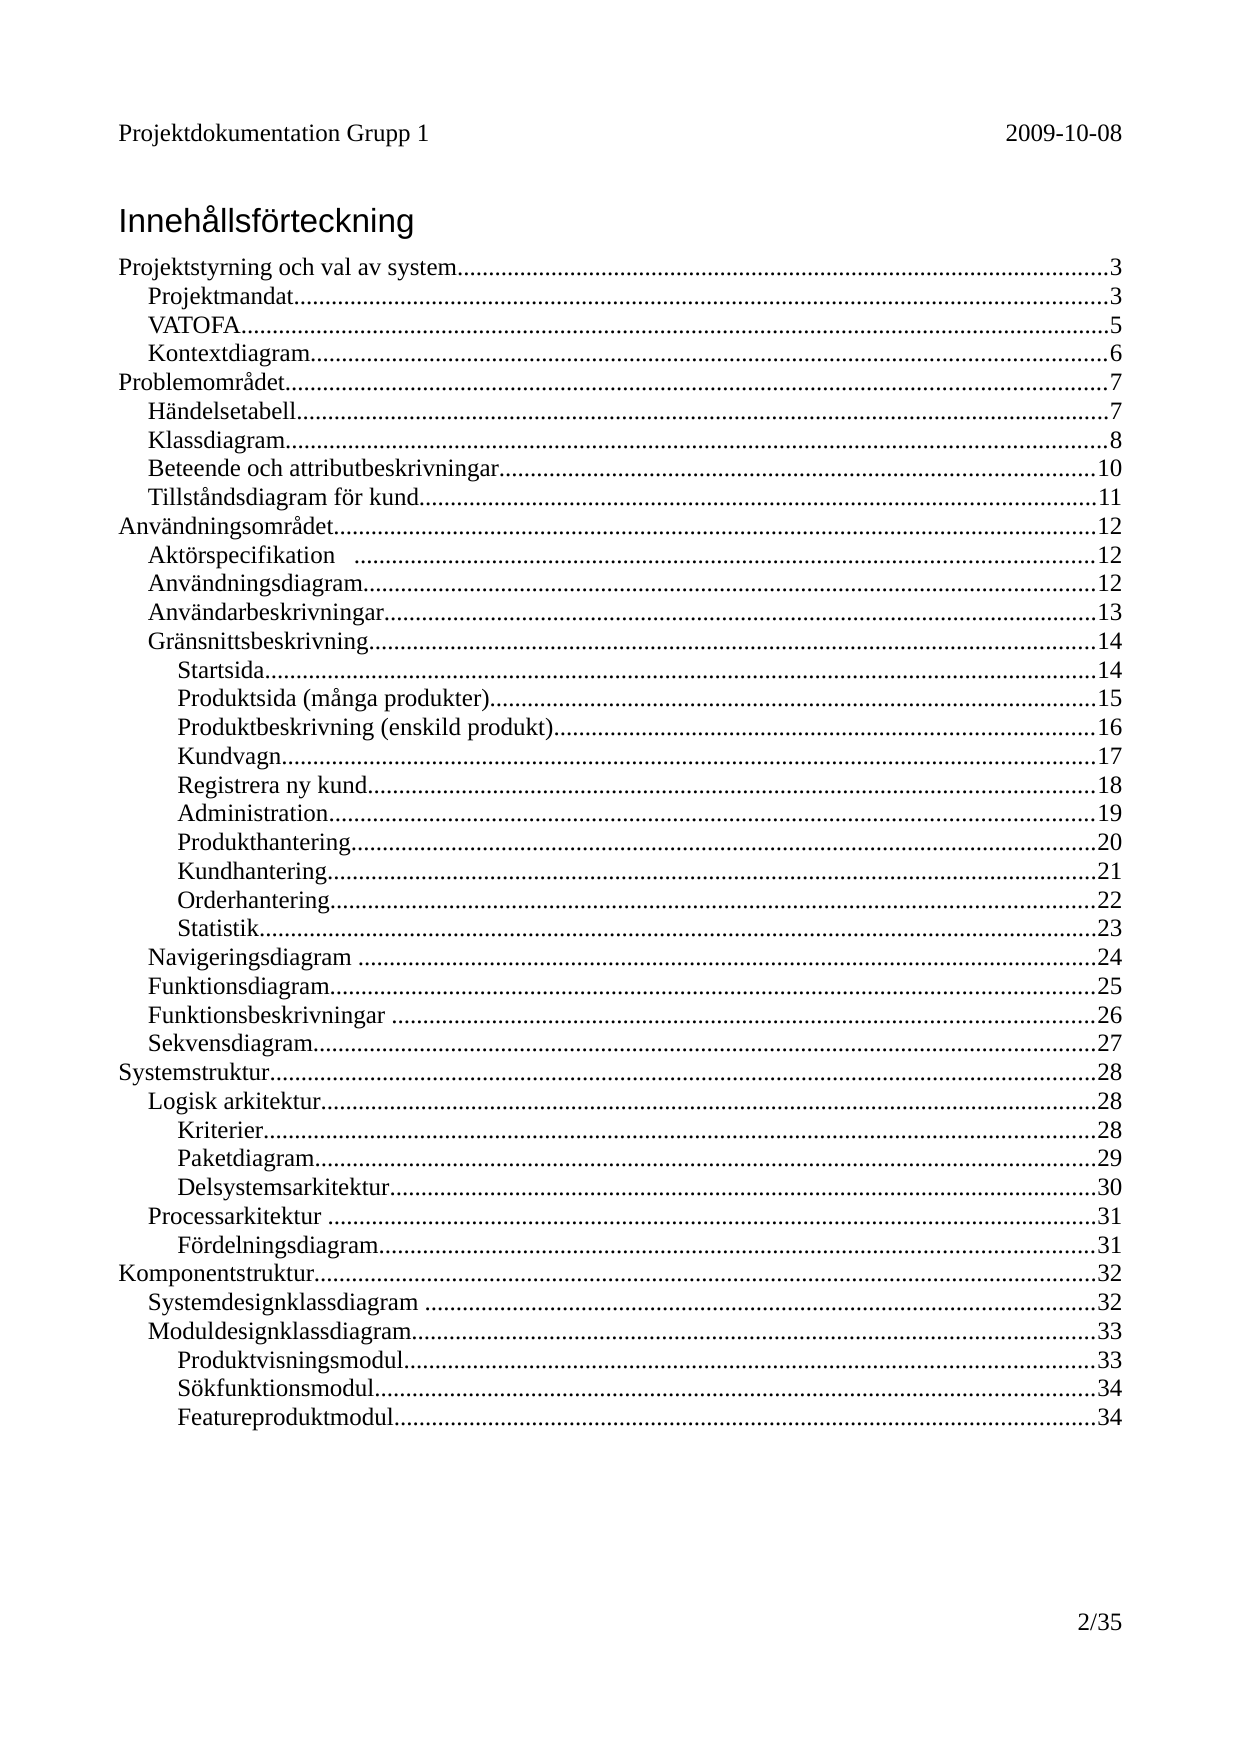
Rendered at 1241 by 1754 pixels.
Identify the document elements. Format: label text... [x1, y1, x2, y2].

text Navigeringsdiagram 24 [148, 942, 1122, 971]
text Komponentstruktur 32 [118, 1258, 1122, 1287]
text Kontextdiagram 6 [148, 338, 1122, 367]
text Användningsområdet 12 [118, 511, 1122, 540]
text Orderhantering 22 [177, 885, 1122, 913]
text Funktionsbeskrivningar 26 [148, 1000, 1122, 1028]
text Aktörspecifikation 12 [148, 540, 1122, 568]
text Paketdiagram 29 [177, 1143, 1122, 1172]
text Fördelningsdiagram 31 [177, 1230, 1122, 1258]
text Kundhantering 21 [177, 856, 1122, 885]
text Produktbeskrivning (enskild produkt) 16 [177, 712, 1122, 741]
subtitle Innehållsförteckning [118, 201, 1122, 240]
text Produkthantering 20 [177, 827, 1122, 856]
text Produktvisningsmodul 33 [177, 1345, 1122, 1373]
text Sökfunktionsmodul 34 [177, 1373, 1122, 1402]
text Projektstyrning och val av system 3 [118, 252, 1122, 281]
text Statistik 23 [177, 913, 1122, 942]
text VATOFA 5 [148, 310, 1122, 338]
text Kriterier 28 [177, 1115, 1122, 1143]
text Logisk arkitektur 28 [148, 1086, 1122, 1115]
text Användarbeskrivningar 13 [148, 597, 1122, 626]
text Händelsetabell 7 [148, 396, 1122, 425]
text Startsida 14 [177, 655, 1122, 683]
text Delsystemsarkitektur 30 [177, 1172, 1122, 1201]
text Sekvensdiagram 27 [148, 1028, 1122, 1057]
text Problemområdet 7 [118, 367, 1122, 396]
text Registrera ny kund 18 [177, 770, 1122, 798]
text Gränsnittsbeskrivning 14 [148, 626, 1122, 655]
text Användningsdiagram 12 [148, 568, 1122, 597]
text Systemstruktur 28 [118, 1057, 1122, 1086]
text Klassdiagram 8 [148, 425, 1122, 453]
text Systemdesignklassdiagram 32 [148, 1287, 1122, 1316]
text Projektmandat 3 [148, 281, 1122, 310]
text Beteende och attributbeskrivningar 10 [148, 453, 1122, 482]
text Moduldesignklassdiagram 33 [148, 1316, 1122, 1345]
text Administration 19 [177, 798, 1122, 827]
text Featureproduktmodul 34 [177, 1402, 1122, 1431]
text Processarkitektur 31 [148, 1201, 1122, 1230]
text Funktionsdiagram 25 [148, 971, 1122, 1000]
text Produktsida (många produkter) 15 [177, 683, 1122, 712]
text Kundvagn 17 [177, 741, 1122, 770]
text Tillståndsdiagram för kund 11 [148, 482, 1122, 511]
